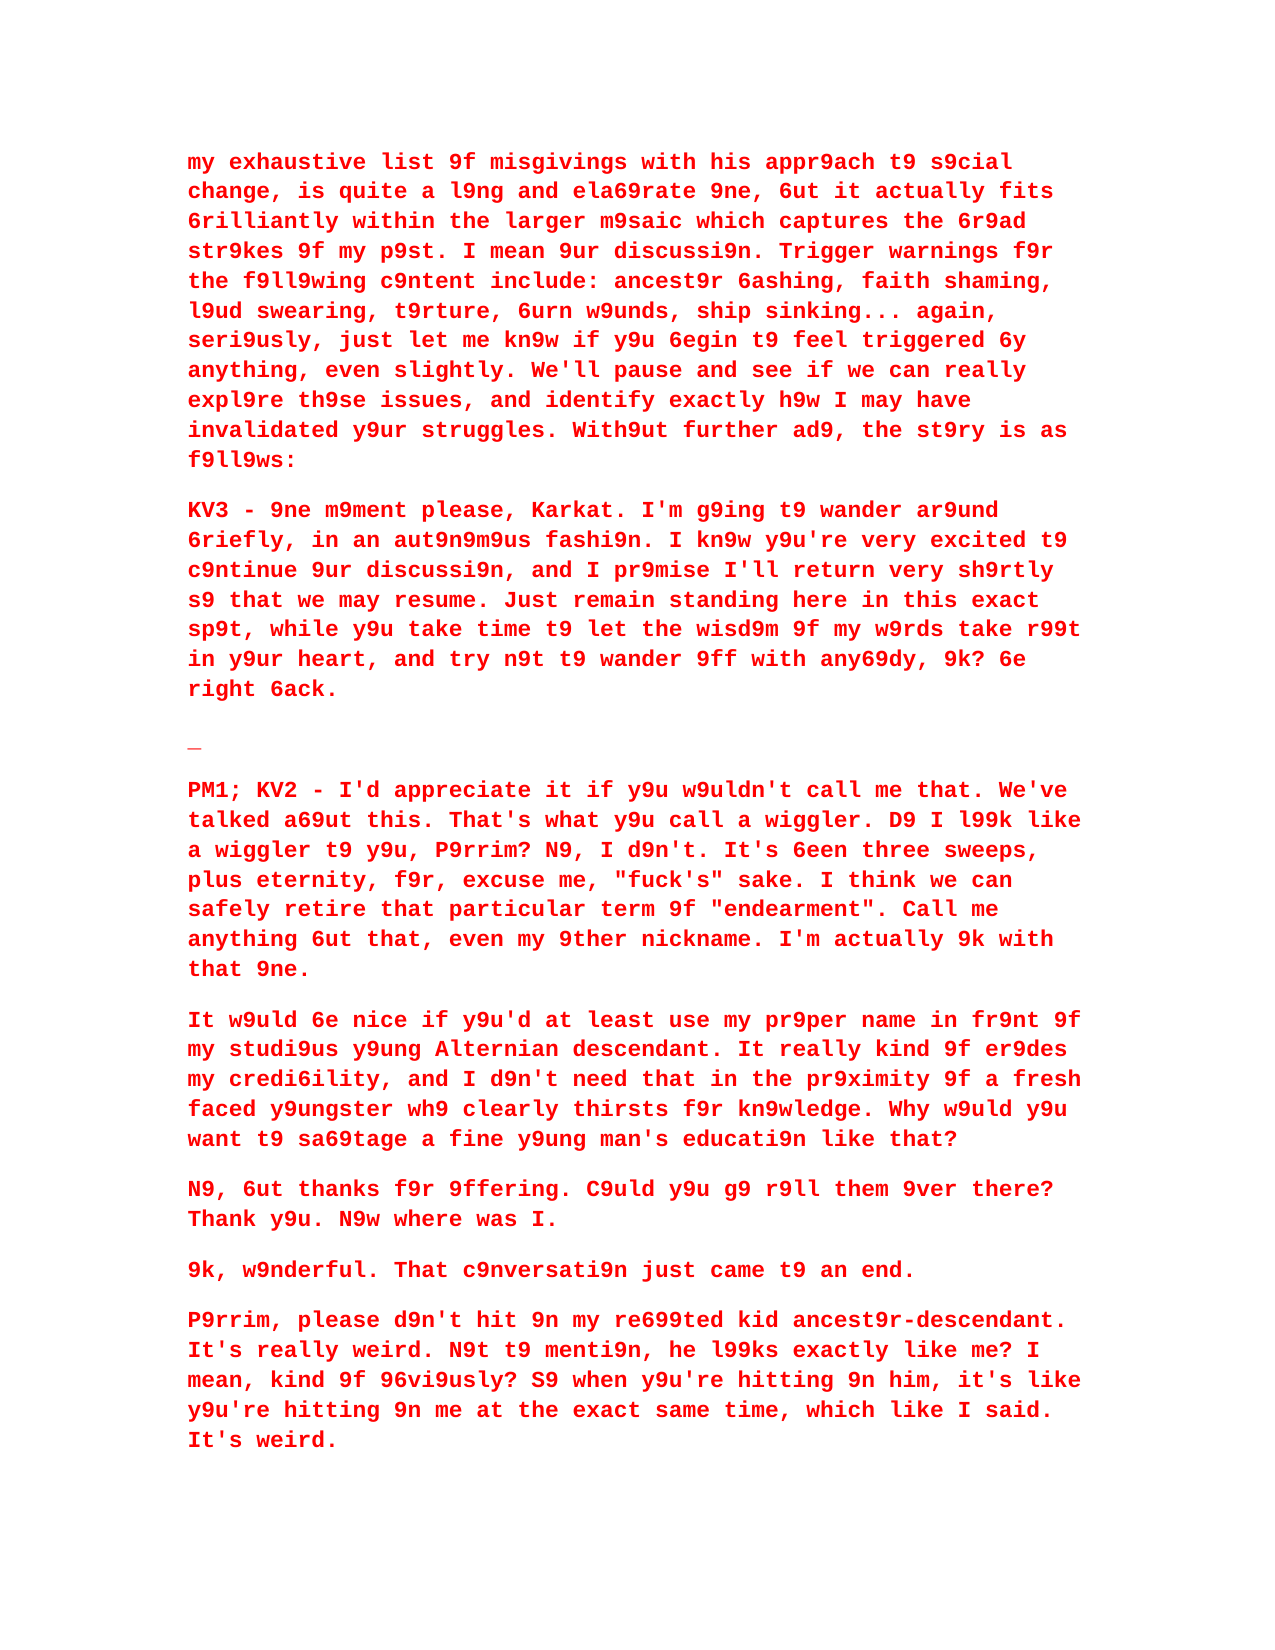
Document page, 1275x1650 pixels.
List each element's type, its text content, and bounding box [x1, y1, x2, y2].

text KV3 - 9ne m9ment please, Karkat. I'm g9ing t9 wander ar9und 6riefly, in an aut9n9m9us fashi9n. I kn9w y9u're very excited t9 c9ntinue 9ur discussi9n, and I pr9mise I'll return very sh9rtly s9 that we may resume. Just remain standing here in this exact sp9t, while y9u take time t9 let the wisd9m 9f my w9rds take r99t in y9ur heart, and try n9t t9 wander 9ff with any69dy, 9k? 6e right 6ack. [187, 498, 1087, 703]
text my exhaustive list 9f misgivings with his appr9ach t9 s9cial change, is quite a l9ng and ela69rate 9ne, 6ut it actually fits 6rilliantly within the larger m9saic which captures the 6r9ad str9kes 9f my p9st. I mean 9ur discussi9n. Trigger warnings f9r the f9ll9wing c9ntent include: ancest9r 6ashing, faith shaming, l9ud swearing, t9rture, 6urn w9unds, ship sinking... again, seri9usly, just let me kn9w if y9u 6egin t9 feel triggered 6y anything, even slightly. We'll pause and see if we can really expl9re th9se issues, and identify exactly h9w I may have invalidated y9ur struggles. With9ut further ad9, the st9ry is as f9ll9ws: [187, 150, 1087, 474]
text It w9uld 6e nice if y9u'd at least use my pr9per name in fr9nt 9f my studi9us y9ung Alternian descendant. It really kind 9f er9des my credi6ility, and I d9n't need that in the pr9ximity 9f a fresh faced y9ungster wh9 clearly thirsts f9r kn9wledge. Why w9uld y9u want t9 sa69tage a fine y9ung man's educati9n like that? [187, 1008, 1087, 1153]
text _ [187, 728, 1087, 754]
text 9k, w9nderful. That c9nversati9n just came t9 an end. [187, 1258, 1087, 1284]
text P9rrim, please d9n't hit 9n my re699ted kid ancest9r-descendant. It's really weird. N9t t9 menti9n, he l99ks exactly like me? I mean, kind 9f 96vi9usly? S9 when y9u're hitting 9n him, it's like y9u're hitting 9n me at the exact same time, which like I said. It's weird. [187, 1309, 1087, 1454]
text PM1; KV2 - I'd appreciate it if y9u w9uldn't call me that. We've talked a69ut this. That's what y9u call a wiggler. D9 I l99k like a wiggler t9 y9u, P9rrim? N9, I d9n't. It's 6een three sweeps, plus eternity, f9r, excuse me, "fuck's" sake. I think we can safely retire that particular term 9f "endearment". Call me anything 6ut that, even my 9ther nickname. I'm actually 9k with that 9ne. [187, 778, 1087, 983]
text N9, 6ut thanks f9r 9ffering. C9uld y9u g9 r9ll them 9ver there? Thank y9u. N9w where was I. [187, 1178, 1087, 1233]
